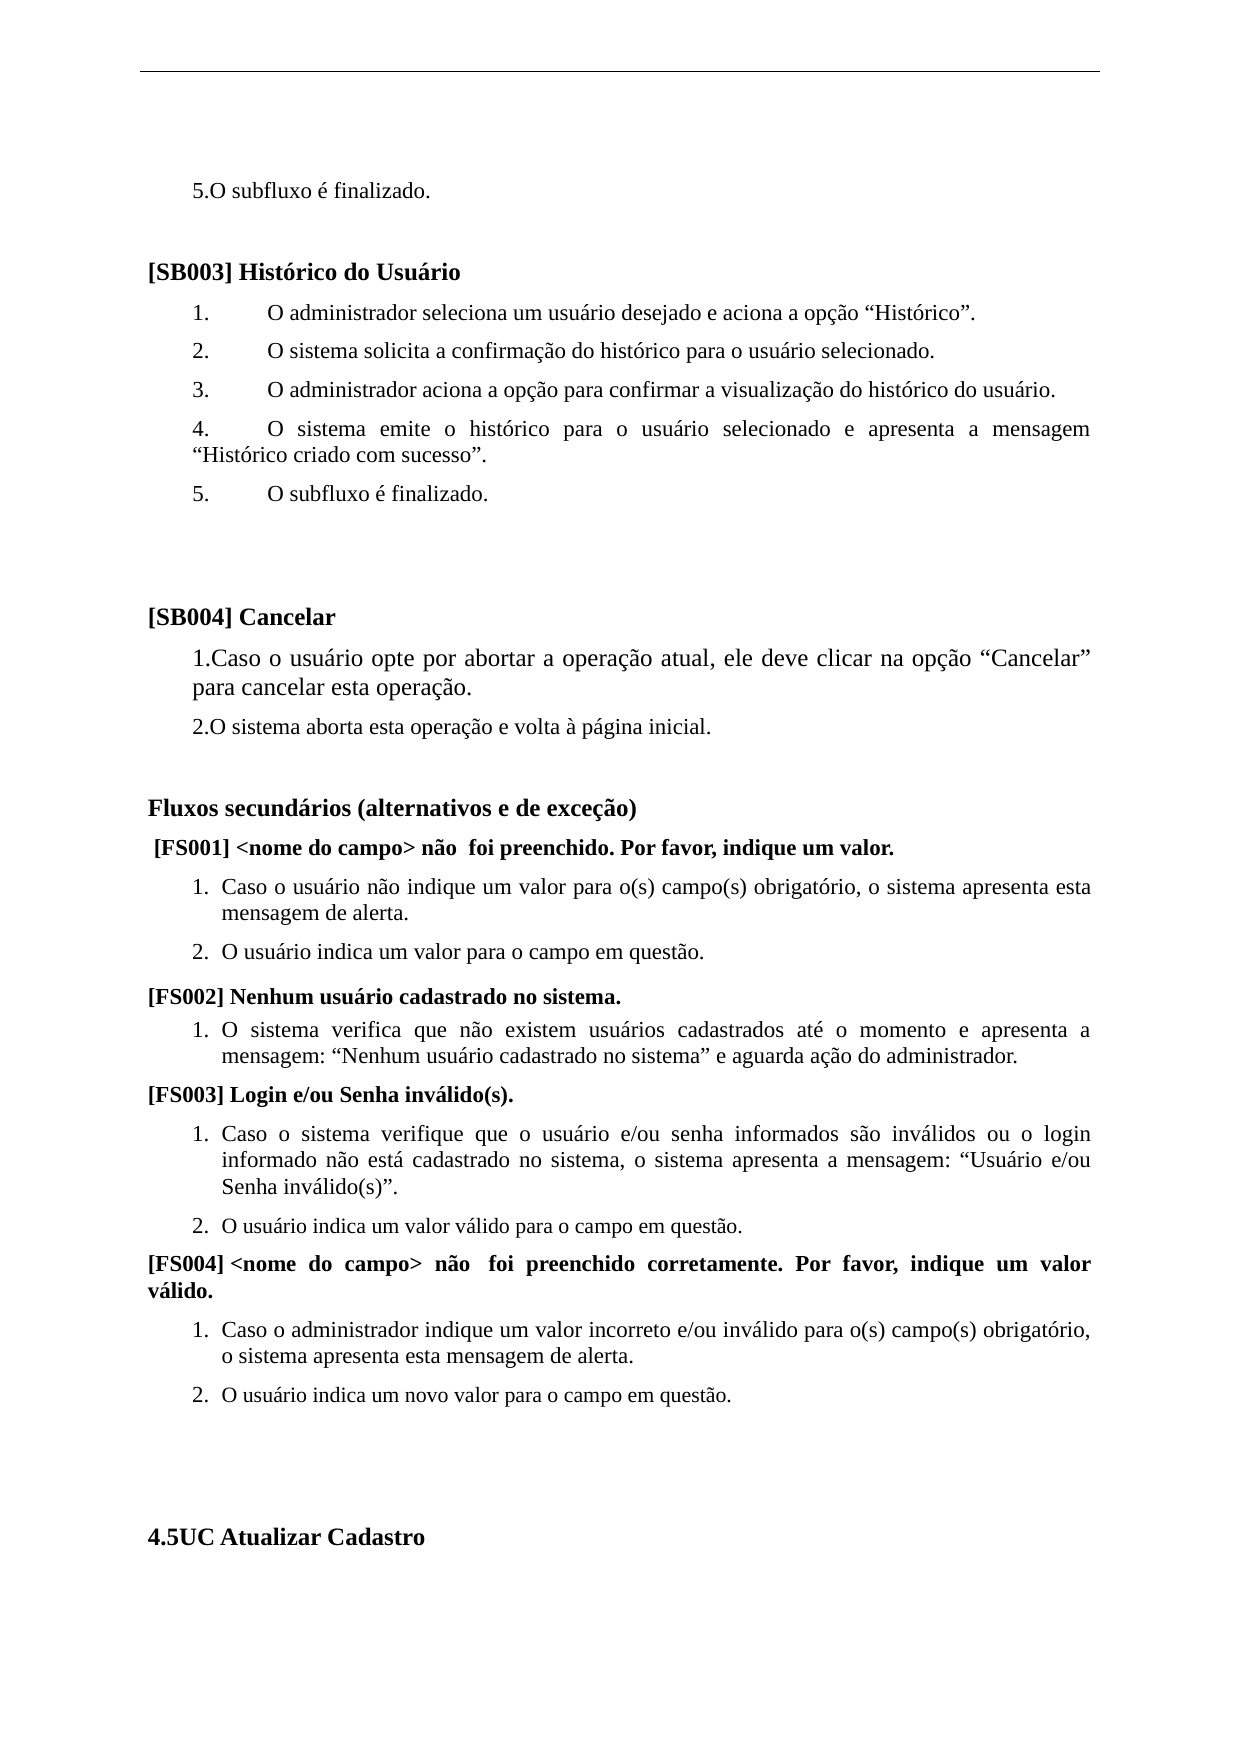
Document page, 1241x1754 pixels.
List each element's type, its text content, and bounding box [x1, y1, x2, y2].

list O sistema verifica que não existem usuários cadastrados até o momento e apresenta a mensagem: “Nenhum usuário cadastrado no sistema” e aguarda ação do administrador. [192, 1016, 1092, 1069]
list Caso o usuário opte por abortar a operação atual, ele deve clicar na opção “Cancelar” para cancelar esta operação. [192, 643, 1092, 700]
text Fluxos secundários (alternativos e de exceção) [148, 793, 1092, 822]
list O usuário indica um valor válido para o campo em questão. [192, 1212, 1092, 1238]
list O subfluxo é finalizado. [192, 177, 1092, 203]
text [FS004] <nome do campo> não foi preenchido corretamente. Por favor, indique um valor válido. [148, 1251, 1092, 1303]
list O usuário indica um valor para o campo em questão. [192, 938, 1092, 965]
list O usuário indica um novo valor para o campo em questão. [192, 1381, 1092, 1407]
text 3. O administrador aciona a opção para confirmar a visualização do histórico do usuário. [192, 376, 1092, 403]
text [SB004] Cancelar [148, 602, 1092, 630]
text 4. O sistema emite o histórico para o usuário selecionado e apresenta a mensagem “Histórico criado com sucesso”. [192, 415, 1092, 468]
subtitle UC Atualizar Cadastro [148, 1522, 1092, 1551]
list O sistema aborta esta operação e volta à página inicial. [192, 713, 1092, 739]
text [SB003] Histórico do Usuário [148, 257, 1092, 286]
list Caso o usuário não indique um valor para o(s) campo(s) obrigatório, o sistema apresenta esta mensagem de alerta. [192, 873, 1092, 926]
text [FS001] <nome do campo> não foi preenchido. Por favor, indique um valor. [148, 834, 1092, 861]
text [FS003] Login e/ou Senha inválido(s). [148, 1081, 1092, 1108]
text 2. O sistema solicita a confirmação do histórico para o usuário selecionado. [192, 337, 1092, 364]
list Caso o administrador indique um valor incorreto e/ou inválido para o(s) campo(s) obrigatório, o sistema apresenta esta mensagem de alerta. [192, 1316, 1092, 1368]
text [FS002] Nenhum usuário cadastrado no sistema. [148, 983, 1092, 1010]
list Caso o sistema verifique que o usuário e/ou senha informados são inválidos ou o login informado não está cadastrado no sistema, o sistema apresenta a mensagem: “Usuário e/ou Senha inválido(s)”. [192, 1120, 1092, 1199]
text 5. O subfluxo é finalizado. [192, 480, 1092, 507]
text 1. O administrador seleciona um usuário desejado e aciona a opção “Histórico”. [192, 298, 1092, 325]
